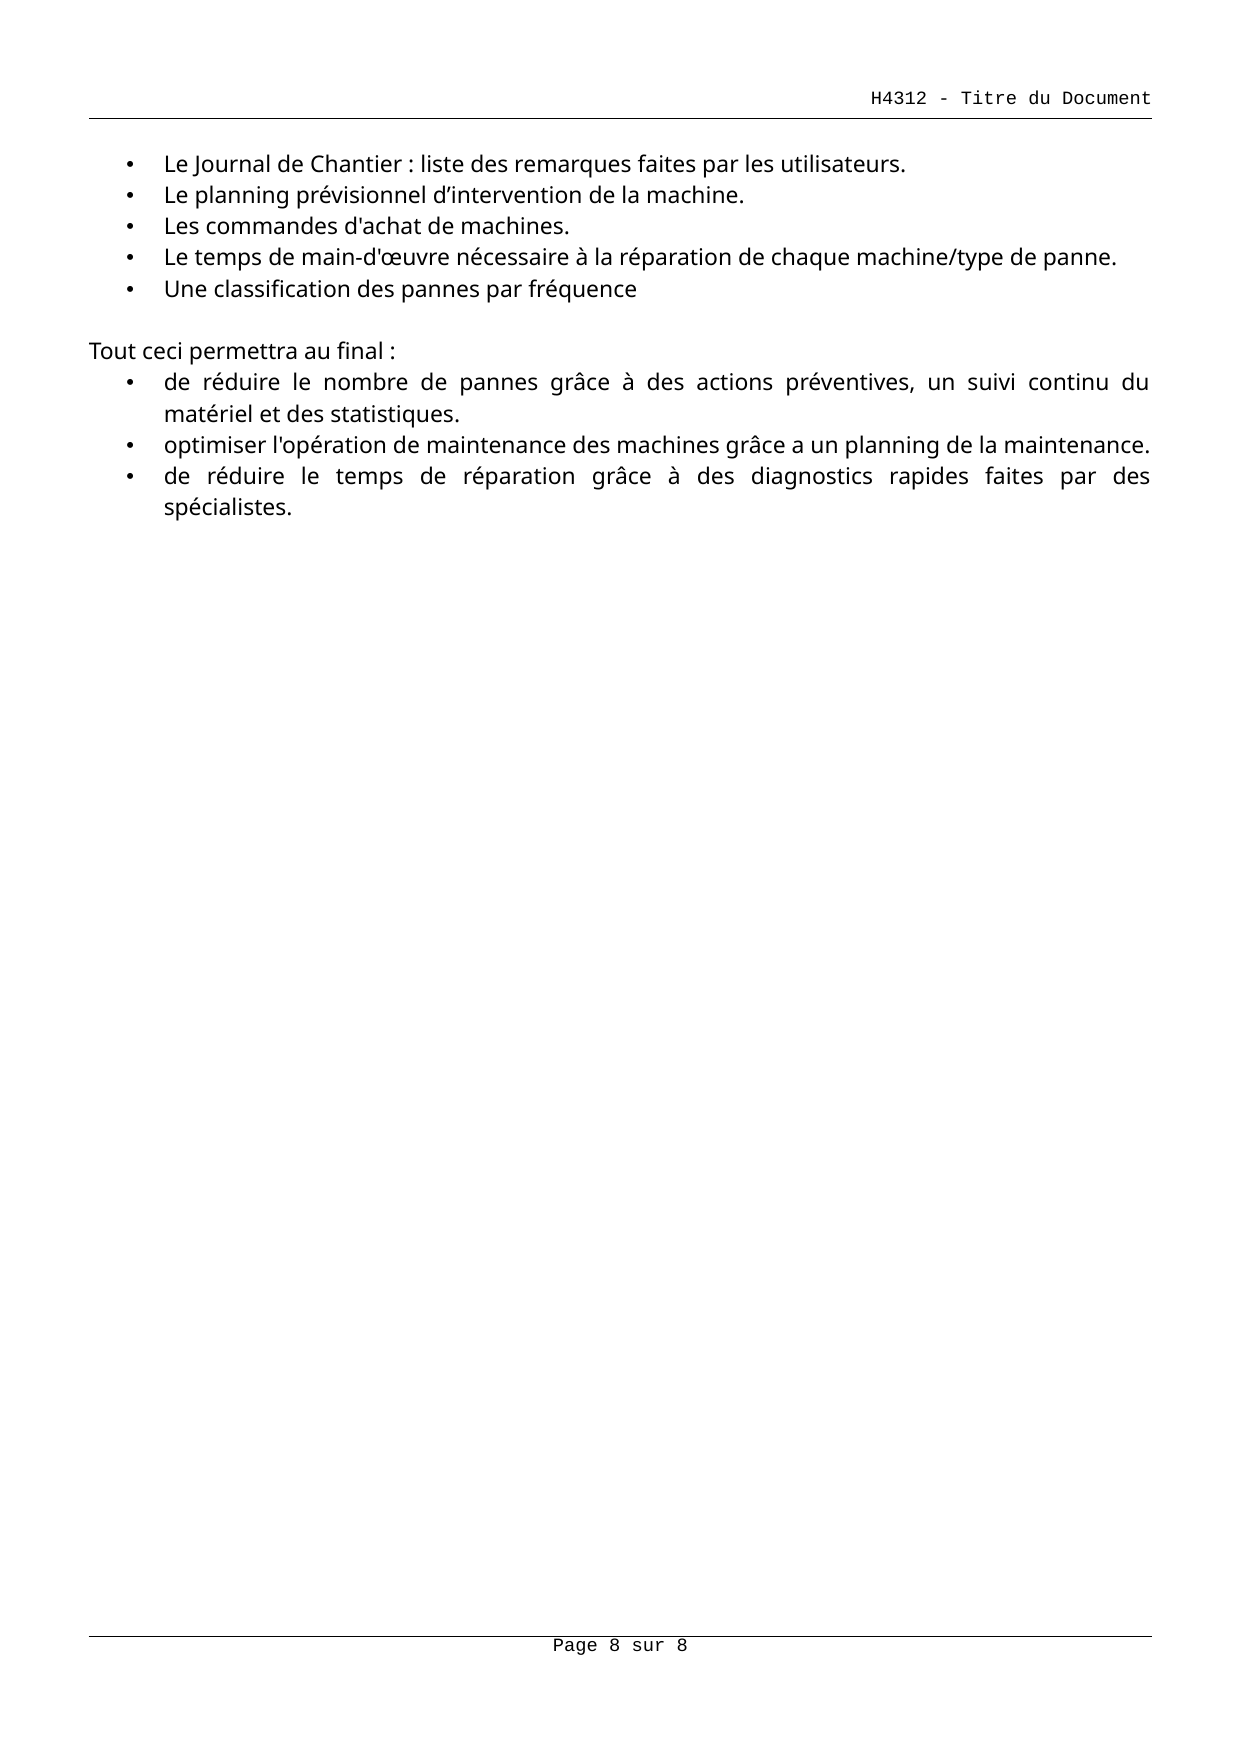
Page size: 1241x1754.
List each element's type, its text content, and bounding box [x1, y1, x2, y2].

list Les commandes d'achat de machines. [126, 210, 1152, 241]
list de réduire le temps de réparation grâce à des diagnostics rapides faites par des spécialistes. [126, 460, 1152, 522]
list Le Journal de Chantier : liste des remarques faites par les utilisateurs. [126, 147, 1152, 179]
list Le temps de main-d'œuvre nécessaire à la réparation de chaque machine/type de panne. [126, 241, 1152, 272]
text Tout ceci permettra au final : [88, 335, 1152, 366]
list Une classification des pannes par fréquence [126, 272, 1152, 304]
list de réduire le nombre de pannes grâce à des actions préventives, un suivi continu du matériel et des statistiques. [126, 366, 1152, 429]
list optimiser l'opération de maintenance des machines grâce a un planning de la maintenance. [126, 429, 1152, 460]
list Le planning prévisionnel d’intervention de la machine. [126, 179, 1152, 210]
